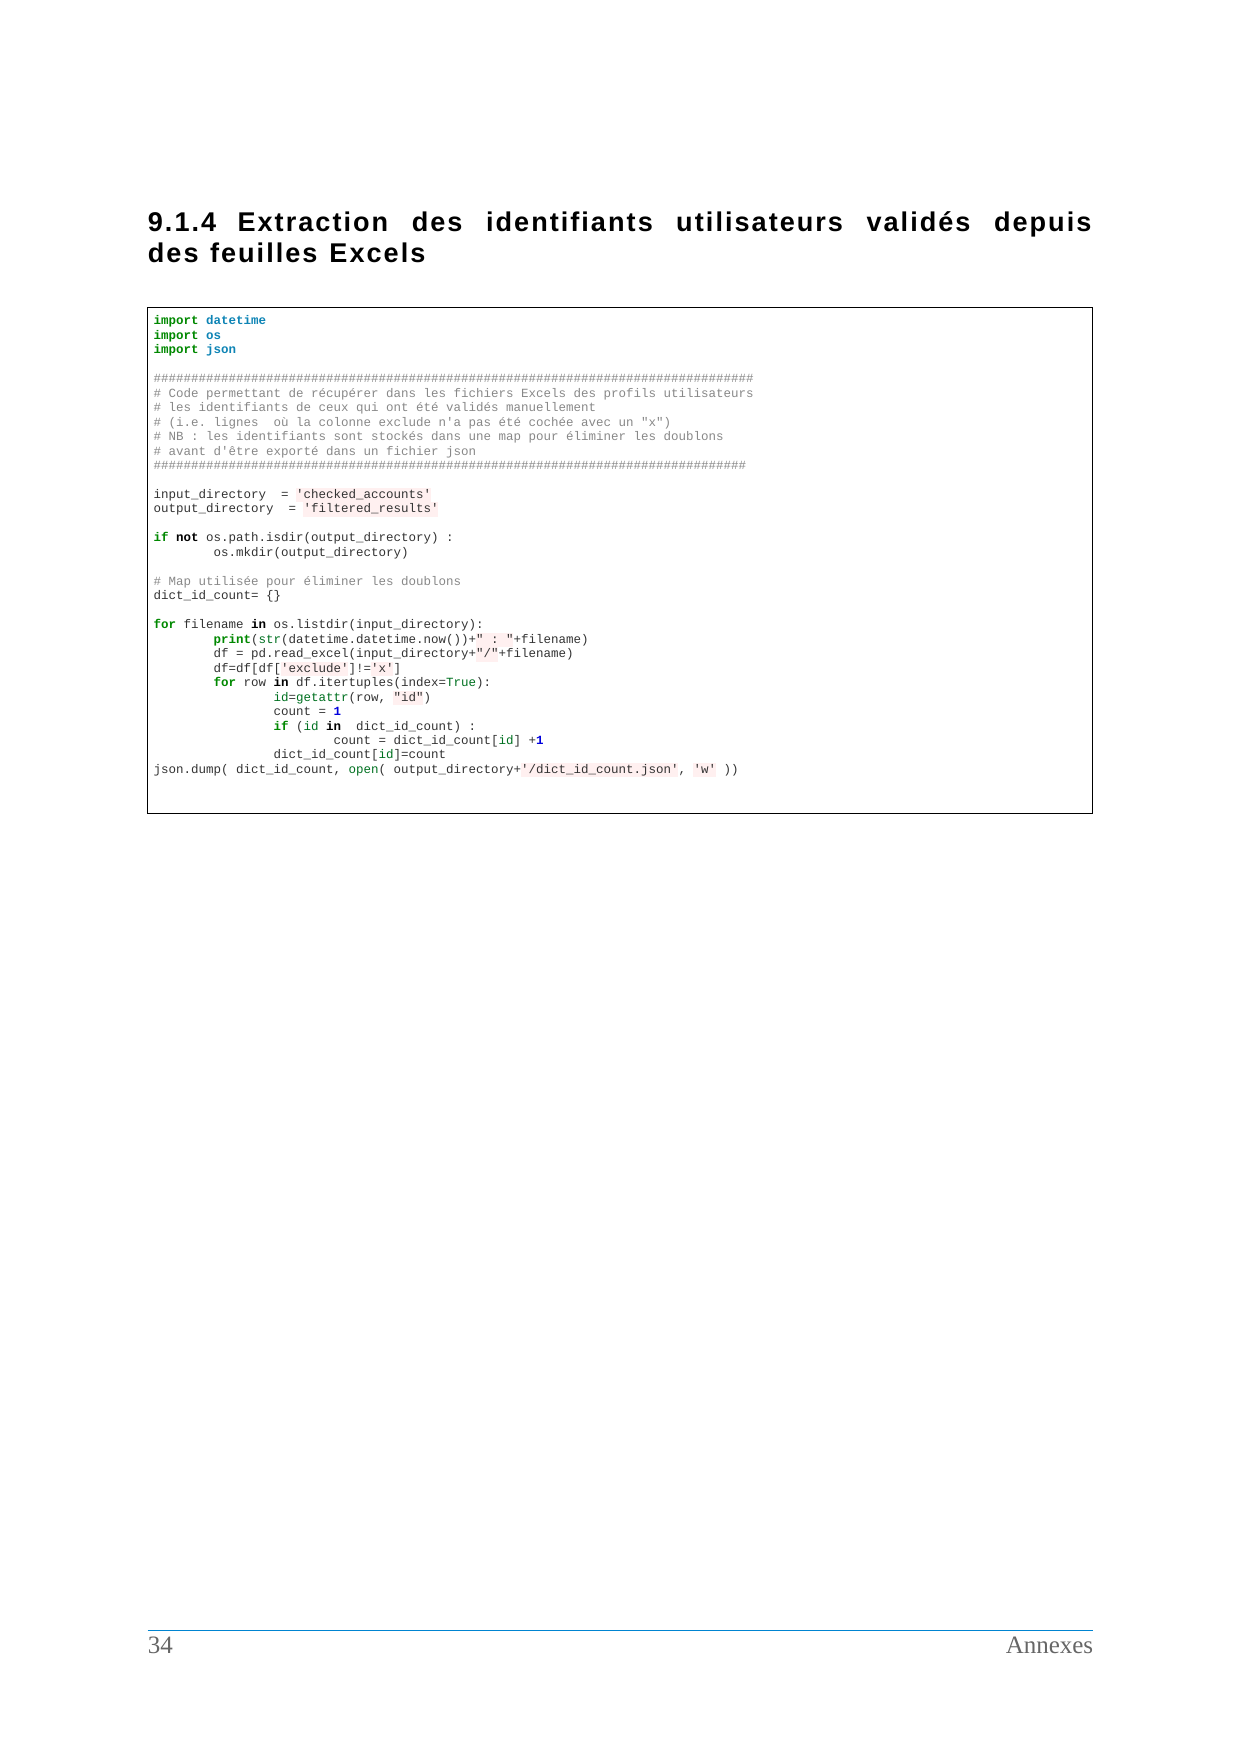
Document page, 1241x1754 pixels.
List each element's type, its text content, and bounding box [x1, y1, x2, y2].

subtitle Extraction des identifiants utilisateurs validés depuis des feuilles Excels [148, 206, 1093, 268]
table_header import datetime import os import json ################################################################################ # Code permettant de récupérer dans les fichiers Excels des profils utilisateurs # les identifiants de ceux qui ont été validés manuellement # (i.e. lignes où la colonne exclude n'a pas été cochée avec un "x") # NB : les identifiants sont stockés dans une map pour éliminer les doublons # avant d'être exporté dans un fichier json ############################################################################### input_directory = 'checked_accounts' output_directory = 'filtered_results' if not os.path.isdir(output_directory) : os.mkdir(output_directory) # Map utilisée pour éliminer les doublons dict_id_count= {} for filename in os.listdir(input_directory): print(str(datetime.datetime.now())+" : "+filename) df = pd.read_excel(input_directory+"/"+filename) df=df[df['exclude']!='x'] for row in df.itertuples(index=True): id=getattr(row, "id") count = 1 if (id in dict_id_count) : count = dict_id_count[id] +1 dict_id_count[id]=count json.dump( dict_id_count, open( output_directory+'/dict_id_count.json', 'w' )) [148, 308, 1092, 813]
